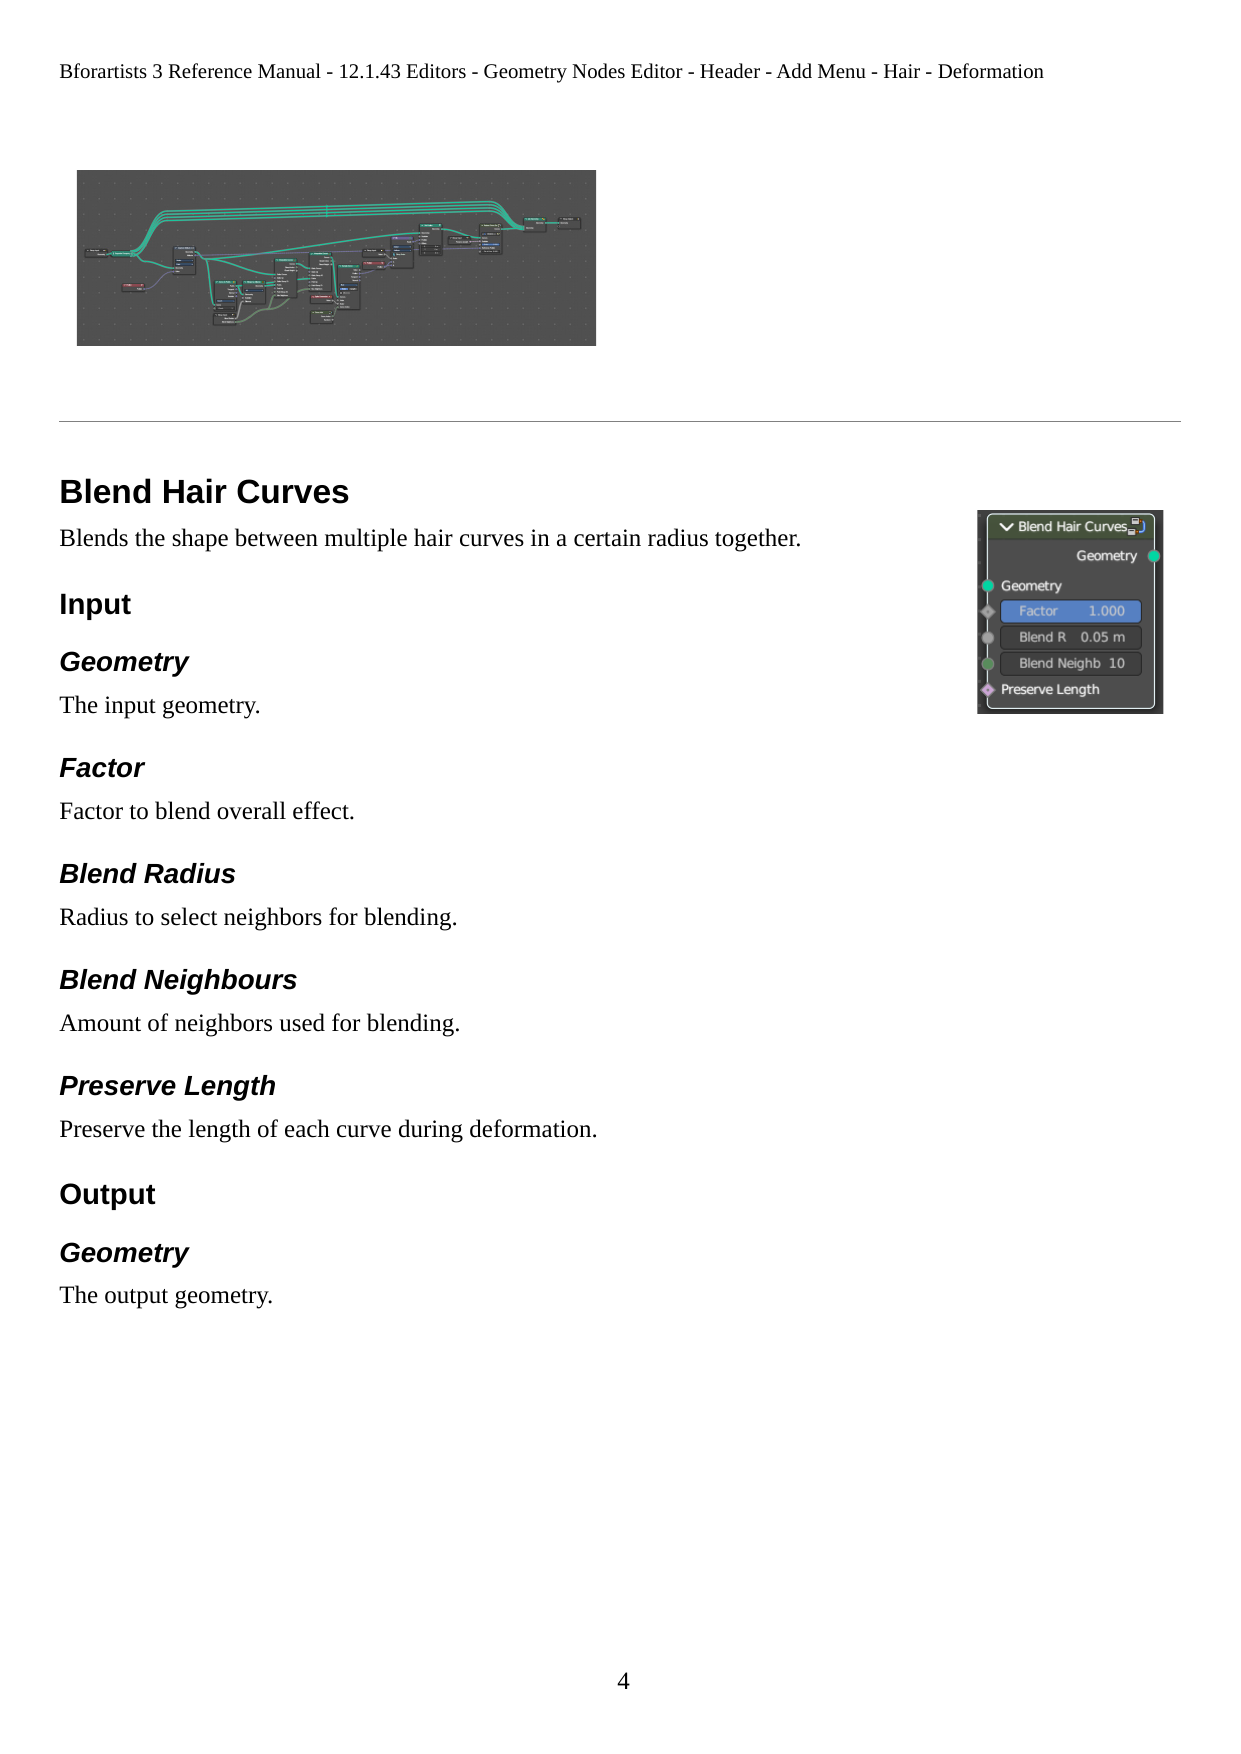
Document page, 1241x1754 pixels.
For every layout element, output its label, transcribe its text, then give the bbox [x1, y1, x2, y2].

picture [76, 170, 597, 346]
subtitle Blend Neighbours [59, 963, 1181, 995]
text The input geometry. [59, 690, 1181, 719]
subtitle Geometry [59, 1236, 1181, 1268]
text Factor to blend overall effect. [59, 796, 1181, 824]
picture [977, 510, 1164, 714]
subtitle [1164, 587, 1181, 621]
text Blends the shape between multiple hair curves in a certain radius together. [59, 523, 977, 552]
text Amount of neighbors used for blending. [59, 1008, 1181, 1036]
subtitle Blend Radius [59, 857, 1181, 889]
subtitle Geometry [59, 646, 977, 677]
text Preserve the length of each curve during deformation. [59, 1114, 1181, 1142]
subtitle Blend Hair Curves [59, 472, 1181, 511]
subtitle Input [59, 587, 977, 621]
subtitle Preserve Length [59, 1069, 1181, 1101]
subtitle Factor [59, 751, 1181, 783]
text Radius to select neighbors for blending. [59, 902, 1181, 931]
text The output geometry. [59, 1280, 1181, 1309]
subtitle [1164, 646, 1181, 677]
subtitle Output [59, 1177, 1181, 1211]
